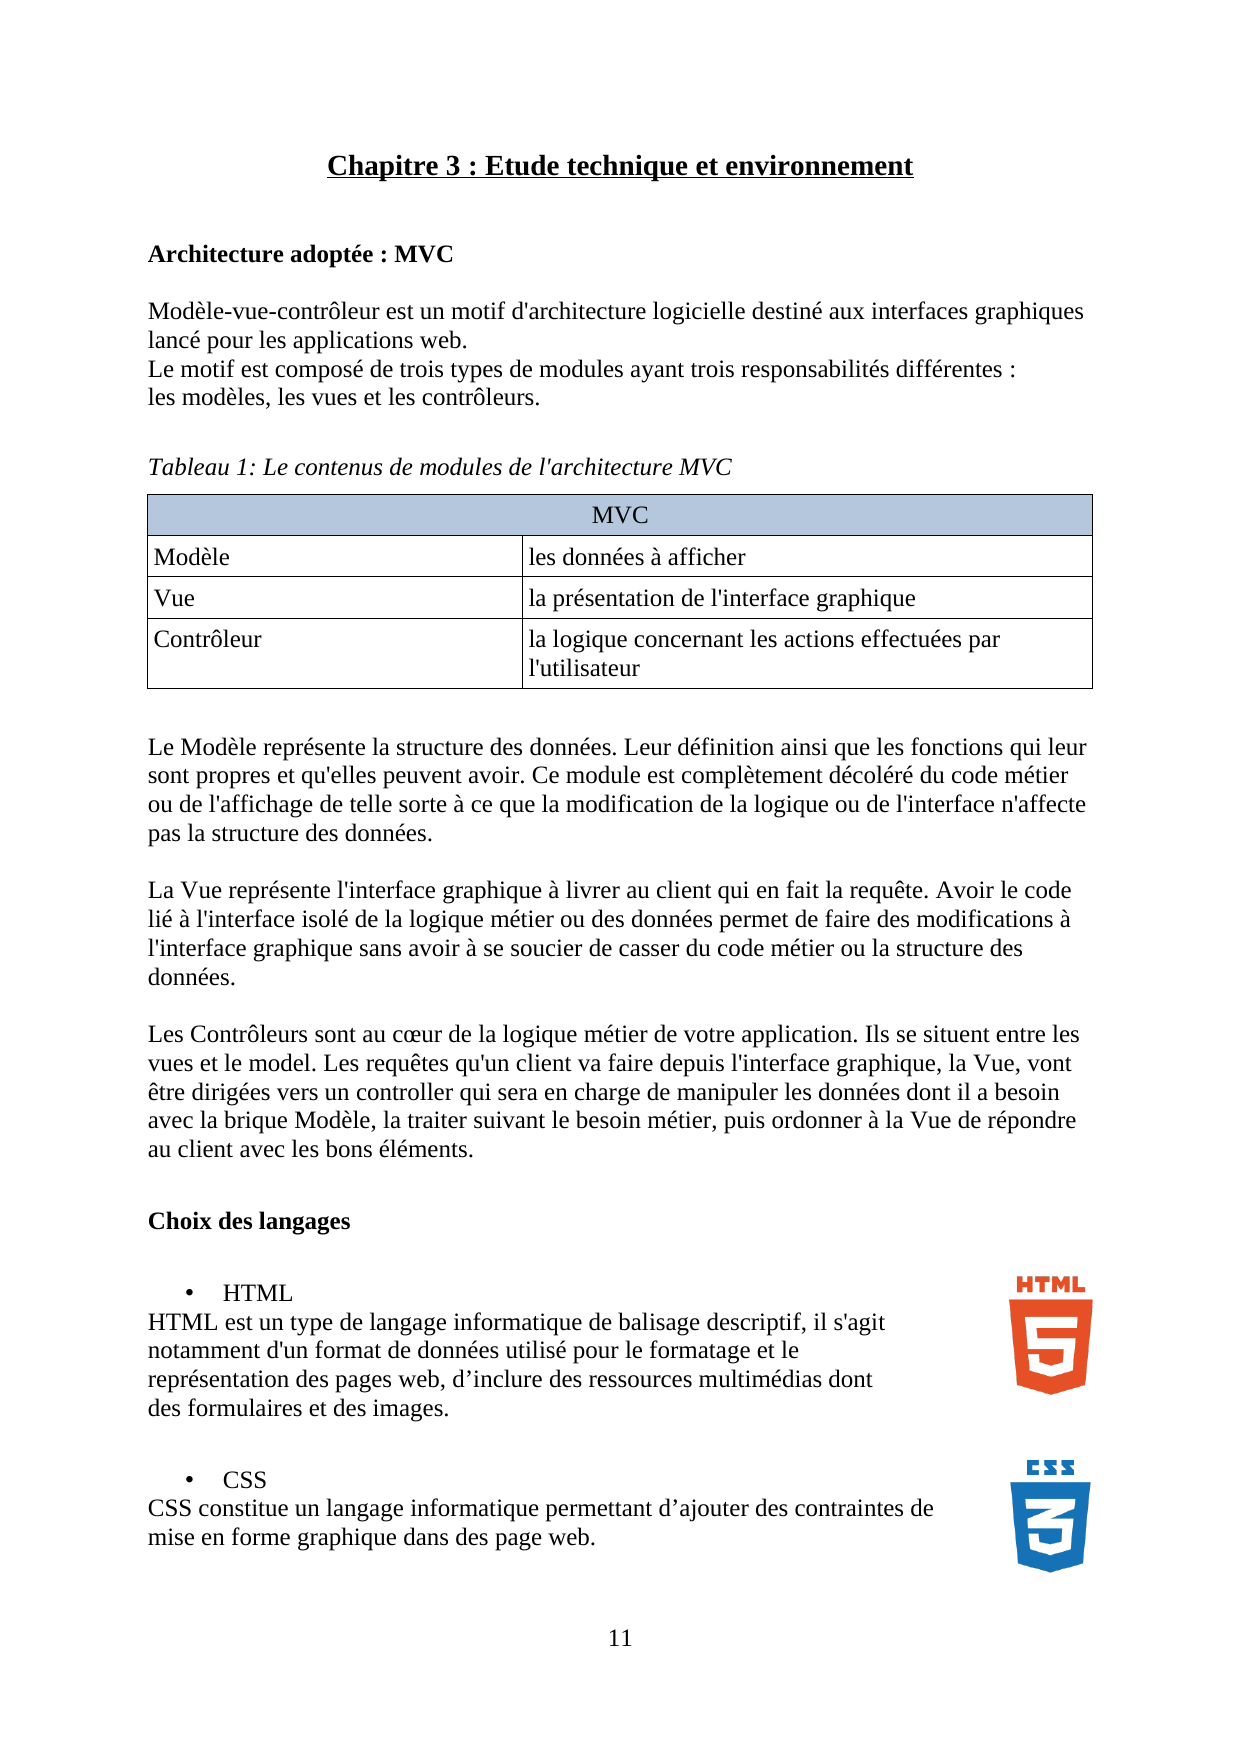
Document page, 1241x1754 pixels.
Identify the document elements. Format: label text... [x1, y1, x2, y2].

table_header MVC [148, 495, 1092, 535]
table_cell la logique concernant les actions effectuées par l'utilisateur [523, 619, 1092, 687]
table_cell Vue [148, 577, 522, 617]
text Modèle-vue-contrôleur est un motif d'architecture logicielle destiné aux interfaces graphiques lancé pour les applications web. [148, 296, 1093, 354]
subtitle Choix des langages [148, 1206, 1093, 1235]
table_cell la présentation de l'interface graphique [523, 577, 1092, 617]
picture [1009, 1272, 1093, 1399]
text HTML est un type de langage informatique de balisage descriptif, il s'agit notamment d'un format de données utilisé pour le formatage et le représentation des pages web, d’inclure des ressources multimédias dont des formulaires et des images. [148, 1307, 905, 1422]
text CSS constitue un langage informatique permettant d’ajouter des contraintes de mise en forme graphique dans des page web. [148, 1493, 952, 1551]
subtitle Architecture adoptée : MVC [148, 239, 1093, 267]
list CSS [185, 1465, 1009, 1493]
text Tableau 1: Le contenus de modules de l'architecture MVC [148, 452, 1093, 481]
table_cell Contrôleur [148, 619, 522, 687]
text les modèles, les vues et les contrôleurs. [148, 382, 1093, 411]
text Le Modèle représente la structure des données. Leur définition ainsi que les fonctions qui leur sont propres et qu'elles peuvent avoir. Ce module est complètement décoléré du code métier ou de l'affichage de telle sorte à ce que la modification de la logique ou de l'interface n'affecte pas la structure des données. [148, 732, 1093, 847]
text La Vue représente l'interface graphique à livrer au client qui en fait la requête. Avoir le code lié à l'interface isolé de la logique métier ou des données permet de faire des modifications à l'interface graphique sans avoir à se soucier de casser du code métier ou la structure des données. [148, 875, 1093, 990]
text Les Contrôleurs sont au cœur de la logique métier de votre application. Ils se situent entre les vues et le model. Les requêtes qu'un client va faire depuis l'interface graphique, la Vue, vont être dirigées vers un controller qui sera en charge de manipuler les données dont il a besoin avec la brique Modèle, la traiter suivant le besoin métier, puis ordonner à la Vue de répondre au client avec les bons éléments. [148, 1019, 1093, 1163]
table_cell les données à afficher [523, 536, 1092, 576]
picture [1009, 1454, 1093, 1578]
table_cell Modèle [148, 536, 522, 576]
text Le motif est composé de trois types de modules ayant trois responsabilités différentes : [148, 354, 1093, 382]
list HTML [185, 1278, 1009, 1307]
subtitle Chapitre 3 : Etude technique et environnement [148, 148, 1093, 181]
